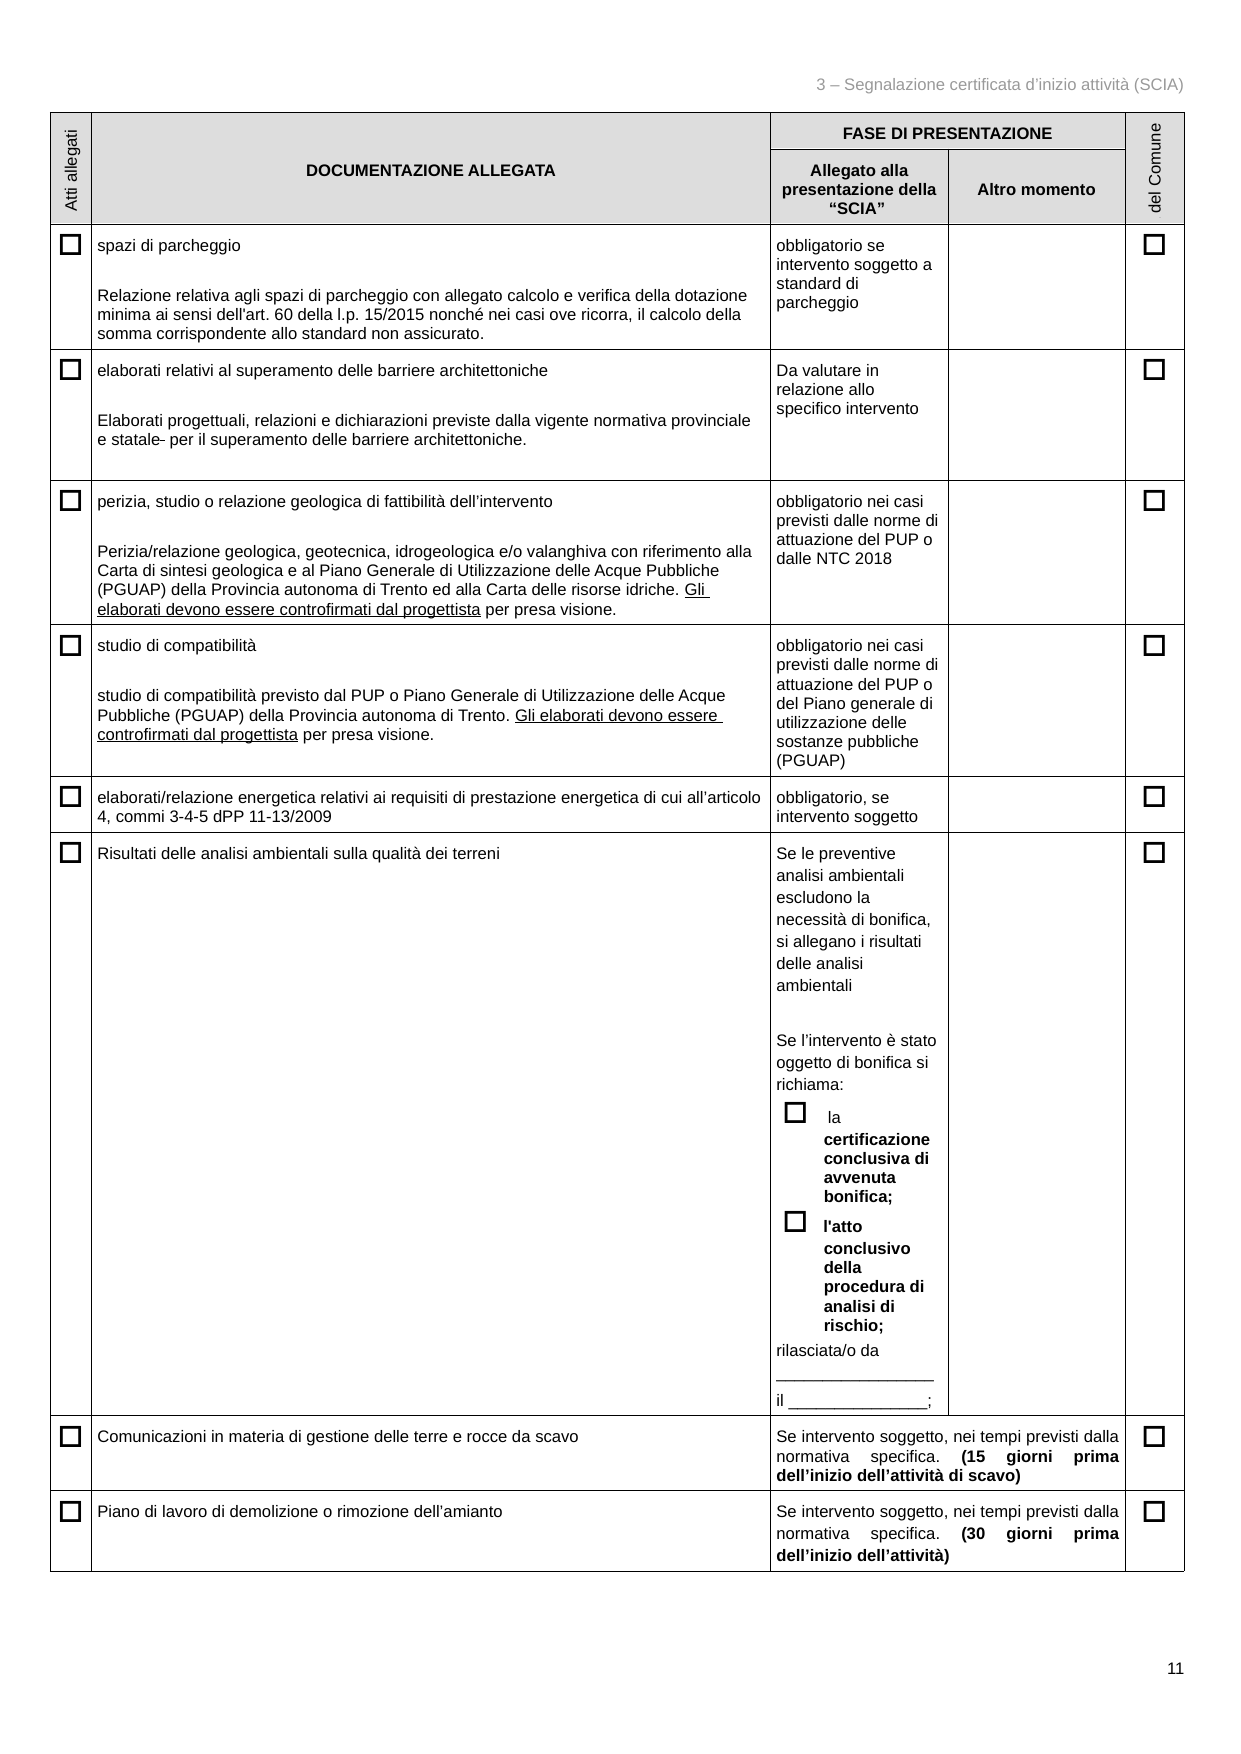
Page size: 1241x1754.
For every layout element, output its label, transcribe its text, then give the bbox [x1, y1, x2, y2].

table_cell  [1126, 481, 1184, 624]
table_cell  [51, 350, 91, 480]
table_cell  [51, 225, 91, 349]
table_cell studio di compatibilità studio di compatibilità previsto dal PUP o Piano Generale di Utilizzazione delle Acque Pubbliche (PGUAP) della Provincia autonoma di Trento. Gli elaborati devono essere controfirmati dal progettista per presa visione. [92, 625, 770, 776]
table_cell Se intervento soggetto, nei tempi previsti dalla normativa specifica. (15 giorni prima dell’inizio dell’attività di scavo) [771, 1416, 1125, 1490]
table_header Atti allegati [51, 113, 91, 223]
table_cell  [1126, 225, 1184, 349]
table_cell Se le preventive analisi ambientali escludono la necessità di bonifica, si allegano i risultati delle analisi ambientali Se l’intervento è stato oggetto di bonifica si richiama: la certificazione conclusiva di avvenuta bonifica; l'atto conclusivo della procedura di analisi di rischio; rilasciata/o da _________________ il _______________; [771, 833, 948, 1415]
table_cell obbligatorio, se intervento soggetto [771, 777, 948, 832]
table_cell [949, 481, 1125, 624]
table_cell  [51, 1491, 91, 1571]
table_cell  [1126, 625, 1184, 776]
table_cell obbligatorio nei casi previsti dalle norme di attuazione del PUP o dalle NTC 2018 [771, 481, 948, 624]
table_cell Se intervento soggetto, nei tempi previsti dalla normativa specifica. (30 giorni prima dell’inizio dell’attività) [771, 1491, 1125, 1571]
table_cell elaborati relativi al superamento delle barriere architettoniche Elaborati progettuali, relazioni e dichiarazioni previste dalla vigente normativa provinciale e statale per il superamento delle barriere architettoniche. [92, 350, 770, 480]
table_cell [949, 225, 1125, 349]
table_cell spazi di parcheggio Relazione relativa agli spazi di parcheggio con allegato calcolo e verifica della dotazione minima ai sensi dell'art. 60 della l.p. 15/2015 nonché nei casi ove ricorra, il calcolo della somma corrispondente allo standard non assicurato. [92, 225, 770, 349]
table_cell obbligatorio nei casi previsti dalle norme di attuazione del PUP o del Piano generale di utilizzazione delle sostanze pubbliche (PGUAP) [771, 625, 948, 776]
table_header DOCUMENTAZIONE ALLEGATA [92, 113, 770, 223]
table_cell  [1126, 777, 1184, 832]
table_cell [949, 625, 1125, 776]
table_cell  [1126, 1416, 1184, 1490]
table_cell  [51, 481, 91, 624]
table_cell elaborati/relazione energetica relativi ai requisiti di prestazione energetica di cui all’articolo 4, commi 3-4-5 dPP 11-13/2009 [92, 777, 770, 832]
table_cell Piano di lavoro di demolizione o rimozione dell’amianto [92, 1491, 770, 1571]
table_cell obbligatorio se intervento soggetto a standard di parcheggio [771, 225, 948, 349]
table_cell  [51, 777, 91, 832]
table_cell perizia, studio o relazione geologica di fattibilità dell’intervento Perizia/relazione geologica, geotecnica, idrogeologica e/o valanghiva con riferimento alla Carta di sintesi geologica e al Piano Generale di Utilizzazione delle Acque Pubbliche (PGUAP) della Provincia autonoma di Trento ed alla Carta delle risorse idriche. Gli elaborati devono essere controfirmati dal progettista per presa visione. [92, 481, 770, 624]
table_cell  [1126, 350, 1184, 480]
table_cell [949, 350, 1125, 480]
table_cell  [51, 1416, 91, 1490]
table_cell Altro momento [949, 150, 1125, 223]
table_header Controllo a cura del Comune [1126, 113, 1184, 223]
table_cell Allegato alla presentazione della “SCIA” [771, 150, 948, 223]
table_cell Comunicazioni in materia di gestione delle terre e rocce da scavo [92, 1416, 770, 1490]
table_cell [949, 833, 1125, 1415]
table_cell  [51, 625, 91, 776]
table_cell  [51, 833, 91, 1415]
table_cell Risultati delle analisi ambientali sulla qualità dei terreni [92, 833, 770, 1415]
table_cell [949, 777, 1125, 832]
table_cell  [1126, 833, 1184, 1415]
table_cell Da valutare in relazione allo specifico intervento [771, 350, 948, 480]
table_cell  [1126, 1491, 1184, 1571]
table_header FASE DI PRESENTAZIONE [771, 113, 1125, 148]
